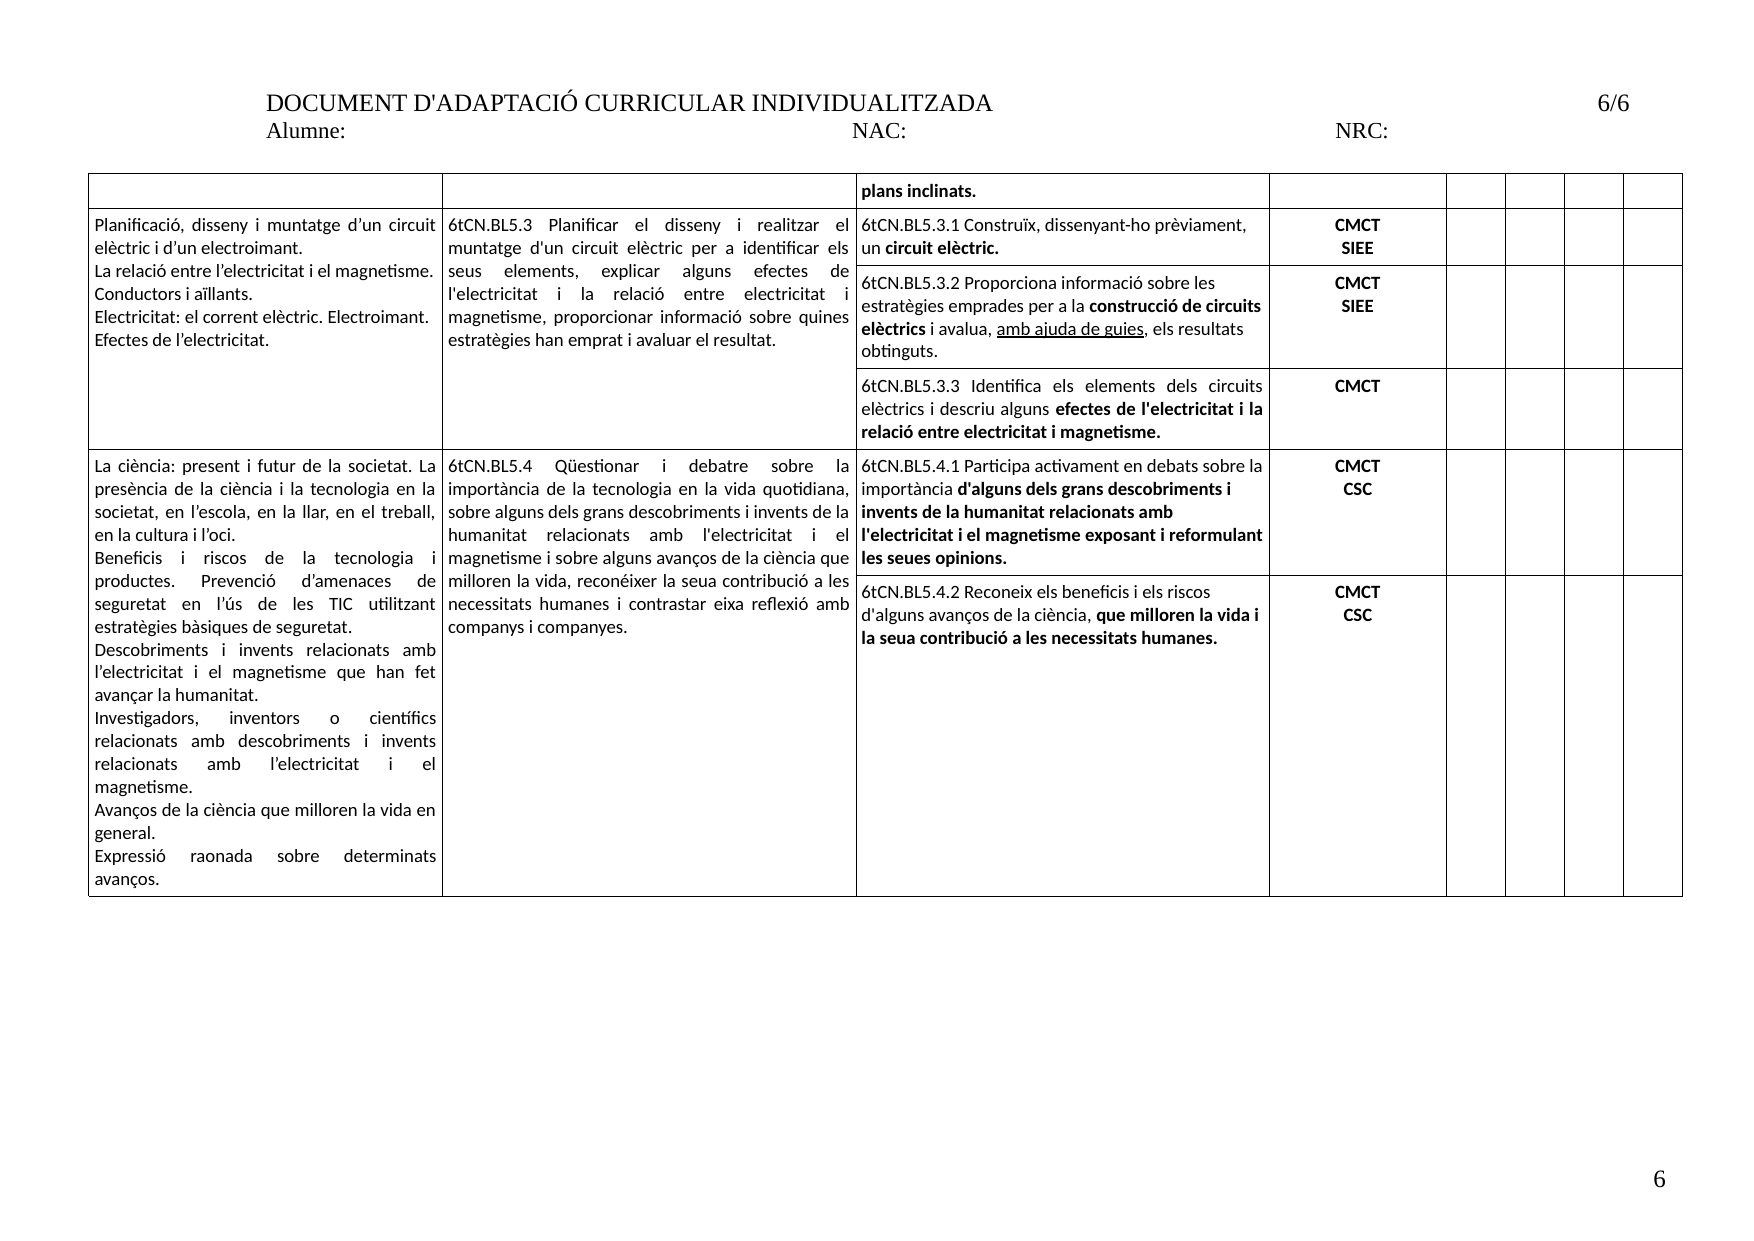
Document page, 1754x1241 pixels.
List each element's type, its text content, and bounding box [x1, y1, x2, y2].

table_cell 6tCN.BL5.3 Planificar el disseny i realitzar el muntatge d'un circuit elèctric per a identificar els seus elements, explicar alguns efectes de l'electricitat i la relació entre electricitat i magnetisme, proporcionar informació sobre quines estratègies han emprat i avaluar el resultat. [443, 209, 856, 448]
table_cell 6tCN.BL5.4.1 Participa activament en debats sobre la importància d'alguns dels grans descobriments i invents de la humanitat relacionats amb l'electricitat i el magnetisme exposant i reformulant les seues opinions. [857, 450, 1269, 575]
table_cell [1447, 209, 1505, 265]
table_cell [1565, 266, 1623, 368]
table_cell [1565, 450, 1623, 575]
table_cell 6tCN.BL5.4.2 Reconeix els beneficis i els riscos d'alguns avanços de la ciència, que milloren la vida i la seua contribució a les necessitats humanes. [857, 576, 1269, 896]
table_cell 6tCN.BL5.3.3 Identifica els elements dels circuits elèctrics i descriu alguns efectes de l'electricitat i la relació entre electricitat i magnetisme. [857, 369, 1269, 448]
table_cell La ciència: present i futur de la societat. La presència de la ciència i la tecnologia en la societat, en l’escola, en la llar, en el treball, en la cultura i l’oci. Beneficis i riscos de la tecnologia i productes. Prevenció d’amenaces de seguretat en l’ús de les TIC utilitzant estratègies bàsiques de seguretat. Descobriments i invents relacionats amb l’electricitat i el magnetisme que han fet avançar la humanitat. Investigadors, inventors o científics relacionats amb descobriments i invents relacionats amb l’electricitat i el magnetisme. Avanços de la ciència que milloren la vida en general. Expressió raonada sobre determinats avanços. [89, 450, 442, 896]
table_cell [1447, 266, 1505, 368]
table_cell 6tCN.BL5.3.1 Construïx, dissenyant-ho prèviament, un circuit elèctric. [857, 209, 1269, 265]
table_cell [1624, 369, 1682, 448]
table_cell [1506, 209, 1564, 265]
table_cell CMCT CSC [1270, 450, 1446, 575]
table_cell [1506, 369, 1564, 448]
table_cell [1565, 576, 1623, 896]
table_cell [443, 174, 856, 208]
table_cell [1624, 266, 1682, 368]
table_cell plans inclinats. [857, 174, 1269, 208]
table_cell 6tCN.BL5.3.2 Proporciona informació sobre les estratègies emprades per a la construcció de circuits elèctrics i avalua, amb ajuda de guies, els resultats obtinguts. [857, 266, 1269, 368]
table_cell [1447, 450, 1505, 575]
table_cell [1565, 209, 1623, 265]
table_cell [1565, 369, 1623, 448]
table_cell [1506, 266, 1564, 368]
table_cell CMCT SIEE [1270, 209, 1446, 265]
table_cell [1624, 450, 1682, 575]
table_cell CMCT SIEE [1270, 266, 1446, 368]
table_cell [1624, 209, 1682, 265]
table_cell [1624, 576, 1682, 896]
table_cell [1506, 174, 1564, 208]
table_cell [1447, 576, 1505, 896]
table_cell [1447, 174, 1505, 208]
table_cell [1506, 450, 1564, 575]
table_cell [1565, 174, 1623, 208]
table_cell [1447, 369, 1505, 448]
table_cell CMCT CSC [1270, 576, 1446, 896]
table_cell [1270, 174, 1446, 208]
table_cell [1506, 576, 1564, 896]
table_cell [89, 174, 442, 208]
table_cell 6tCN.BL5.4 Qüestionar i debatre sobre la importància de la tecnologia en la vida quotidiana, sobre alguns dels grans descobriments i invents de la humanitat relacionats amb l'electricitat i el magnetisme i sobre alguns avanços de la ciència que milloren la vida, reconéixer la seua contribució a les necessitats humanes i contrastar eixa reflexió amb companys i companyes. [443, 450, 856, 896]
table_cell [1624, 174, 1682, 208]
table_cell CMCT [1270, 369, 1446, 448]
table_cell Planificació, disseny i muntatge d’un circuit elèctric i d’un electroimant. La relació entre l’electricitat i el magnetisme. Conductors i aïllants. Electricitat: el corrent elèctric. Electroimant. Efectes de l’electricitat. [89, 209, 442, 448]
